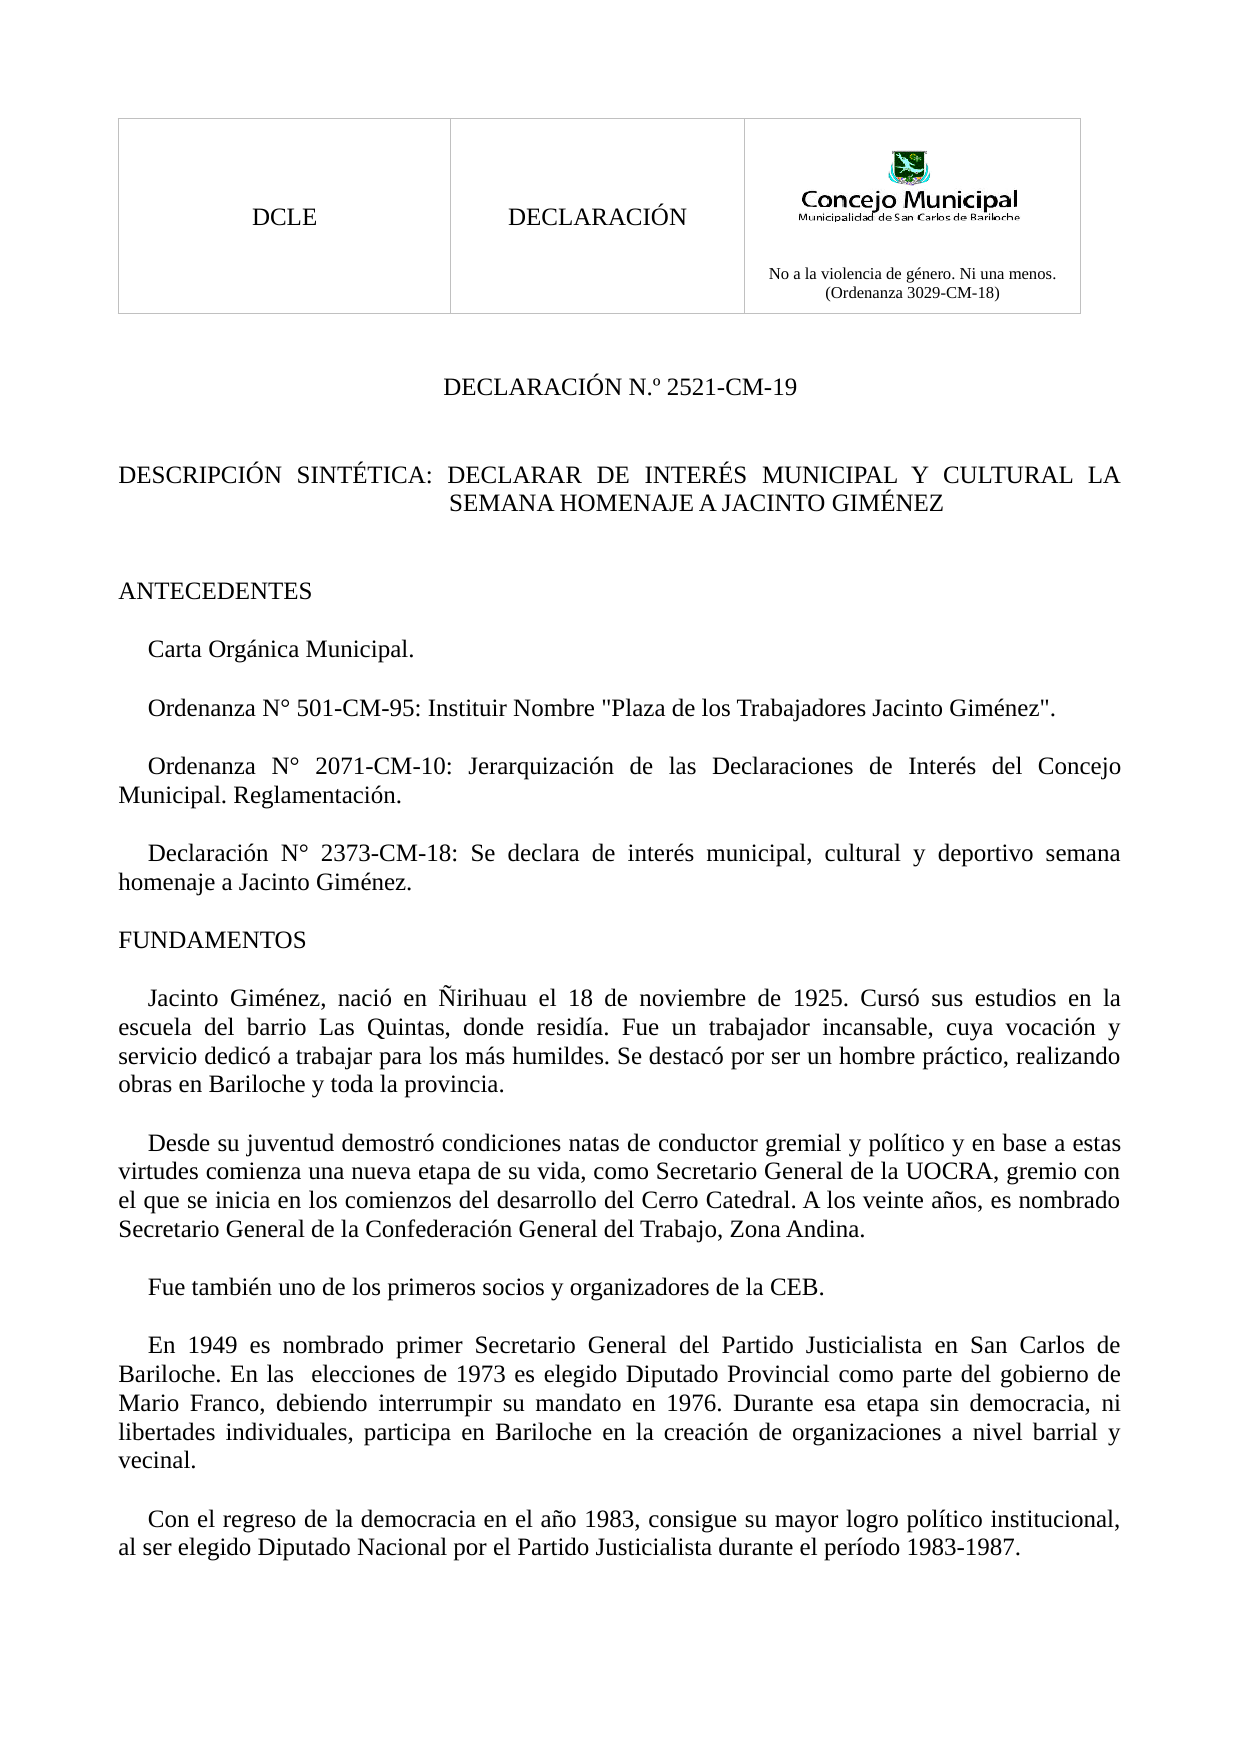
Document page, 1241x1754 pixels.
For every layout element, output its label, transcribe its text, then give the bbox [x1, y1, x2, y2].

text Fue también uno de los primeros socios y organizadores de la CEB. [118, 1272, 1122, 1301]
text FUNDAMENTOS [118, 925, 1122, 954]
text Declaración N° 2373-CM-18: Se declara de interés municipal, cultural y deportivo semana homenaje a Jacinto Giménez. [118, 838, 1122, 896]
text En 1949 es nombrado primer Secretario General del Partido Justicialista en San Carlos de Bariloche. En las elecciones de 1973 es elegido Diputado Provincial como parte del gobierno de Mario Franco, debiendo interrumpir su mandato en 1976. Durante esa etapa sin democracia, ni libertades individuales, participa en Bariloche en la creación de organizaciones a nivel barrial y vecinal. [118, 1330, 1122, 1474]
text Jacinto Giménez, nació en Ñirihuau el 18 de noviembre de 1925. Cursó sus estudios en la escuela del barrio Las Quintas, donde residía. Fue un trabajador incansable, cuya vocación y servicio dedicó a trabajar para los más humildes. Se destacó por ser un hombre práctico, realizando obras en Bariloche y toda la provincia. [118, 983, 1122, 1098]
text Desde su juventud demostró condiciones natas de conductor gremial y político y en base a estas virtudes comienza una nueva etapa de su vida, como Secretario General de la UOCRA, gremio con el que se inicia en los comienzos del desarrollo del Cerro Catedral. A los veinte años, es nombrado Secretario General de la Confederación General del Trabajo, Zona Andina. [118, 1128, 1122, 1243]
text DECLARACIÓN N.º 2521-CM-19 [118, 372, 1122, 401]
text Carta Orgánica Municipal. [118, 634, 1122, 663]
text ANTECEDENTES [118, 576, 1122, 605]
text Con el regreso de la democracia en el año 1983, consigue su mayor logro político institucional, al ser elegido Diputado Nacional por el Partido Justicialista durante el período 1983-1987. [118, 1504, 1122, 1561]
text Ordenanza N° 501-CM-95: Instituir Nombre "Plaza de los Trabajadores Jacinto Giménez". [118, 693, 1122, 722]
text DESCRIPCIÓN SINTÉTICA: DECLARAR DE INTERÉS MUNICIPAL Y CULTURAL LA SEMANA HOMENAJE A JACINTO GIMÉNEZ [118, 460, 1122, 517]
text Ordenanza N° 2071-CM-10: Jerarquización de las Declaraciones de Interés del Concejo Municipal. Reglamentación. [118, 751, 1122, 808]
